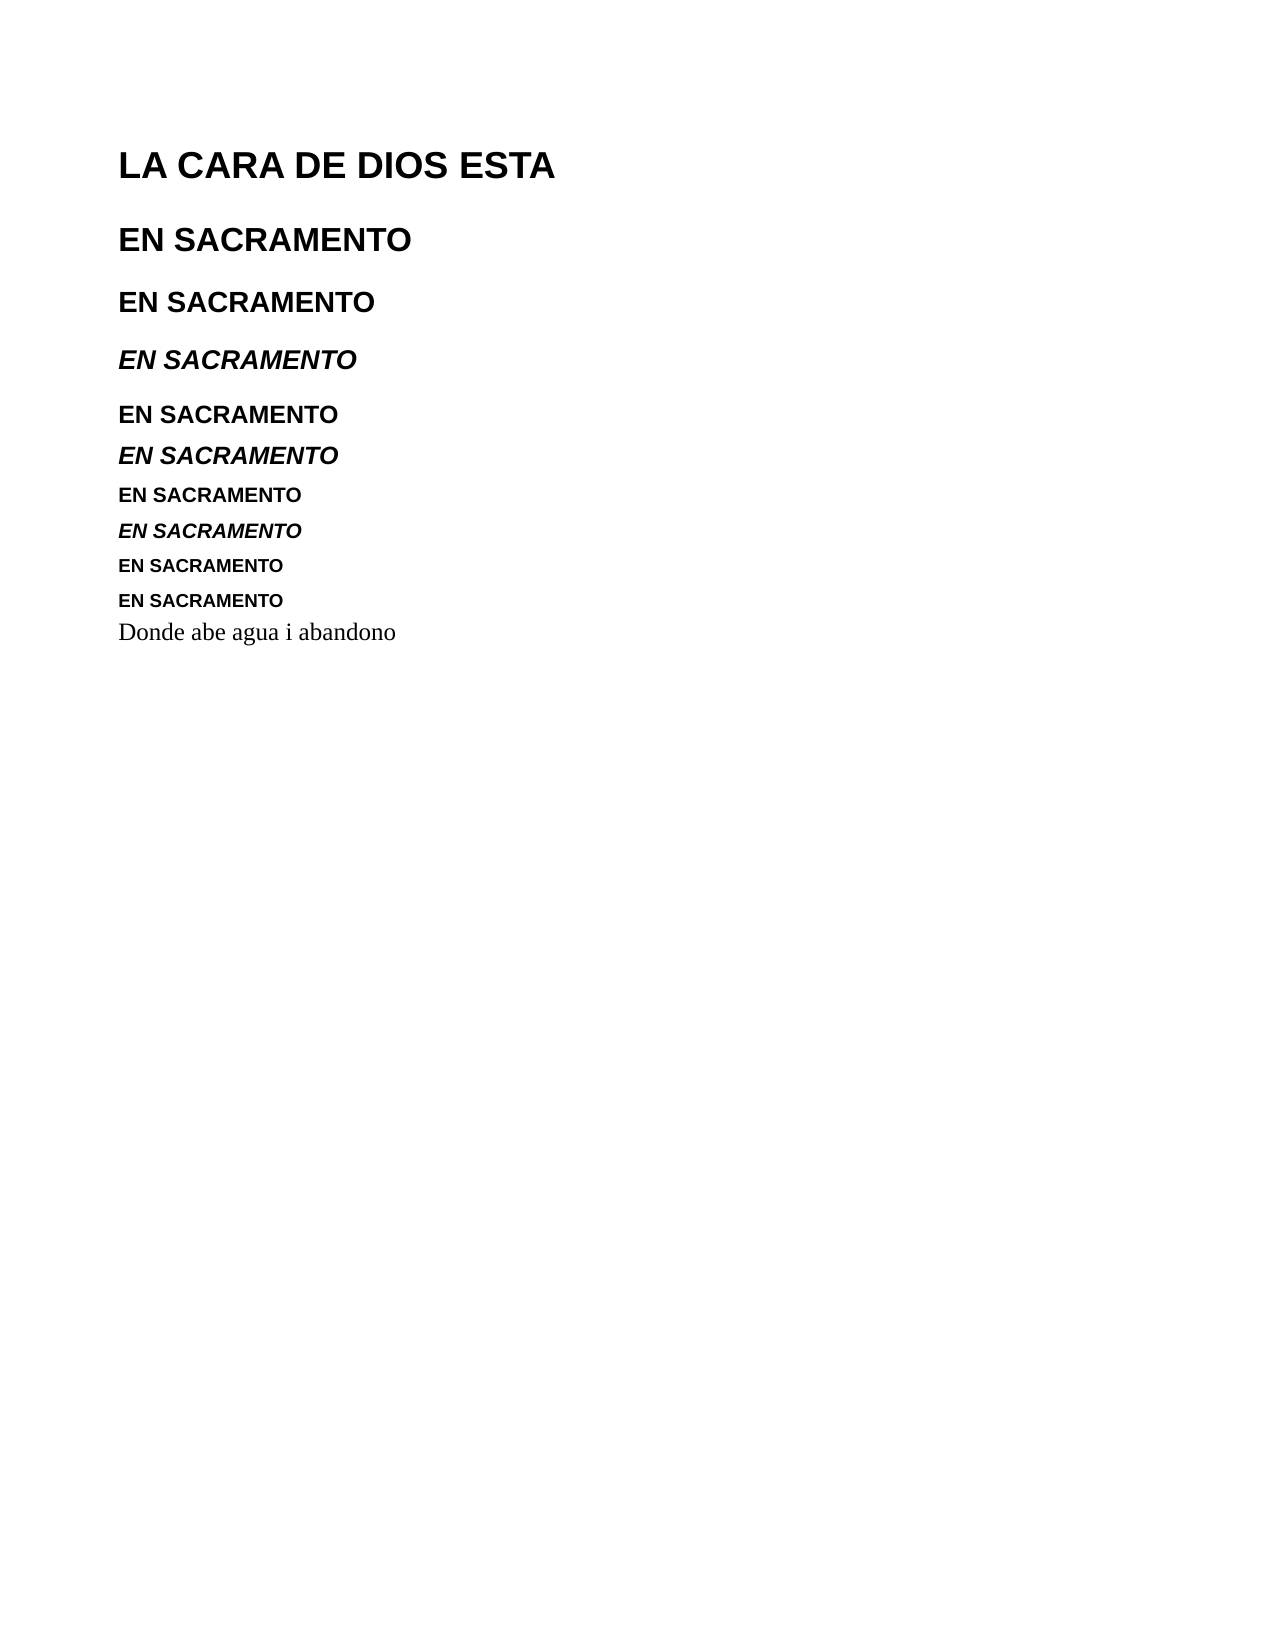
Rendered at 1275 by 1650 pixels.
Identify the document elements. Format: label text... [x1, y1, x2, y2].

subtitle EN SACRAMENTO [118, 589, 1157, 611]
text Donde abe agua i abandono [118, 617, 1157, 646]
subtitle EN SACRAMENTO [118, 344, 1157, 375]
subtitle LA CARA DE DIOS ESTA [118, 143, 1157, 186]
subtitle EN SACRAMENTO [118, 519, 1157, 543]
subtitle EN SACRAMENTO [118, 482, 1157, 506]
subtitle EN SACRAMENTO [118, 555, 1157, 577]
subtitle EN SACRAMENTO [118, 219, 1157, 258]
subtitle EN SACRAMENTO [118, 400, 1157, 429]
subtitle EN SACRAMENTO [118, 285, 1157, 319]
subtitle EN SACRAMENTO [118, 441, 1157, 470]
